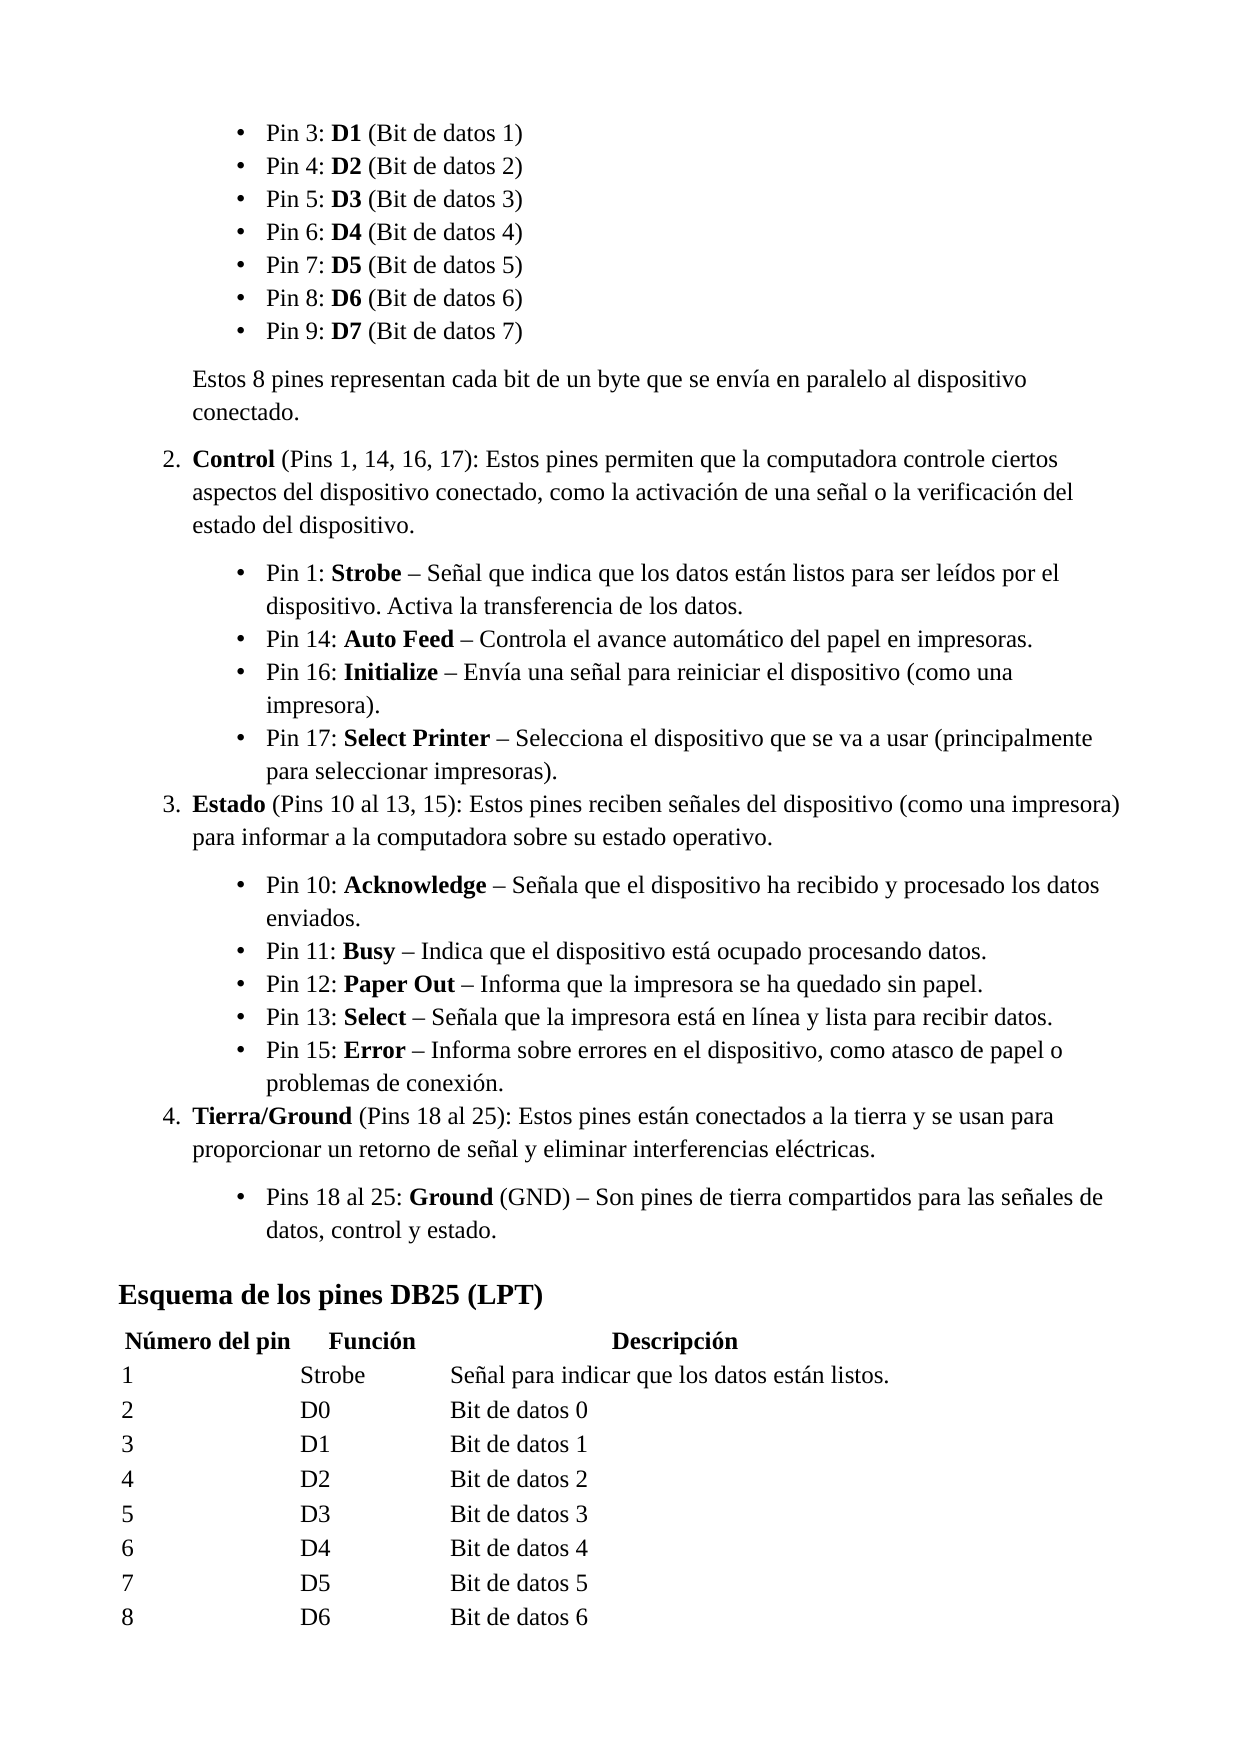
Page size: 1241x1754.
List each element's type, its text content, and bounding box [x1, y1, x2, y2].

list Estado (Pins 10 al 13, 15): Estos pines reciben señales del dispositivo (como una impresora) para informar a la computadora sobre su estado operativo. [162, 789, 1122, 851]
list Pin 10: Acknowledge – Señala que el dispositivo ha recibido y procesado los datos enviados. [236, 870, 1122, 932]
table_cell Strobe [297, 1358, 447, 1392]
list Pin 16: Initialize – Envía una señal para reiniciar el dispositivo (como una impresora). [236, 657, 1122, 719]
list Estos 8 pines representan cada bit de un byte que se envía en paralelo al dispositivo conectado. [162, 364, 1122, 426]
table_cell 5 [118, 1496, 297, 1530]
list Pins 18 al 25: Ground (GND) – Son pines de tierra compartidos para las señales de datos, control y estado. [236, 1182, 1122, 1243]
list Pin 1: Strobe – Señal que indica que los datos están listos para ser leídos por el dispositivo. Activa la transferencia de los datos. [236, 558, 1122, 620]
table_cell 3 [118, 1427, 297, 1461]
table_cell D6 [297, 1600, 447, 1634]
table_cell Bit de datos 5 [447, 1565, 903, 1599]
table_cell 4 [118, 1461, 297, 1496]
table_cell 8 [118, 1600, 297, 1634]
list Pin 6: D4 (Bit de datos 4) [236, 217, 1122, 246]
list Control (Pins 1, 14, 16, 17): Estos pines permiten que la computadora controle ciertos aspectos del dispositivo conectado, como la activación de una señal o la verificación del estado del dispositivo. [162, 444, 1122, 539]
table_cell Bit de datos 2 [447, 1461, 903, 1496]
table_cell Señal para indicar que los datos están listos. [447, 1358, 903, 1392]
list Tierra/Ground (Pins 18 al 25): Estos pines están conectados a la tierra y se usan para proporcionar un retorno de señal y eliminar interferencias eléctricas. [162, 1101, 1122, 1163]
table_cell D0 [297, 1392, 447, 1427]
table_cell 2 [118, 1392, 297, 1427]
list Pin 13: Select – Señala que la impresora está en línea y lista para recibir datos. [236, 1002, 1122, 1031]
list Pin 9: D7 (Bit de datos 7) [236, 316, 1122, 345]
list Pin 5: D3 (Bit de datos 3) [236, 184, 1122, 213]
table_header Descripción [447, 1323, 903, 1357]
table_cell 7 [118, 1565, 297, 1599]
table_cell D1 [297, 1427, 447, 1461]
table_cell Bit de datos 6 [447, 1600, 903, 1634]
subtitle Esquema de los pines DB25 (LPT) [118, 1277, 1122, 1310]
table_cell D3 [297, 1496, 447, 1530]
table_cell D4 [297, 1530, 447, 1565]
table_cell Bit de datos 3 [447, 1496, 903, 1530]
table_header Número del pin [118, 1323, 297, 1357]
table_header Función [297, 1323, 447, 1357]
list Pin 17: Select Printer – Selecciona el dispositivo que se va a usar (principalmente para seleccionar impresoras). [236, 723, 1122, 785]
list Pin 15: Error – Informa sobre errores en el dispositivo, como atasco de papel o problemas de conexión. [236, 1035, 1122, 1097]
table_cell Bit de datos 4 [447, 1530, 903, 1565]
table_cell 6 [118, 1530, 297, 1565]
list Pin 4: D2 (Bit de datos 2) [236, 151, 1122, 180]
table_cell Bit de datos 0 [447, 1392, 903, 1427]
list Pin 12: Paper Out – Informa que la impresora se ha quedado sin papel. [236, 969, 1122, 998]
list Pin 11: Busy – Indica que el dispositivo está ocupado procesando datos. [236, 936, 1122, 965]
table_cell Bit de datos 1 [447, 1427, 903, 1461]
list Pin 7: D5 (Bit de datos 5) [236, 250, 1122, 279]
table_cell D2 [297, 1461, 447, 1496]
table_cell 1 [118, 1358, 297, 1392]
table_cell D5 [297, 1565, 447, 1599]
list Pin 3: D1 (Bit de datos 1) [236, 118, 1122, 147]
list Pin 14: Auto Feed – Controla el avance automático del papel en impresoras. [236, 624, 1122, 653]
list Pin 8: D6 (Bit de datos 6) [236, 283, 1122, 312]
